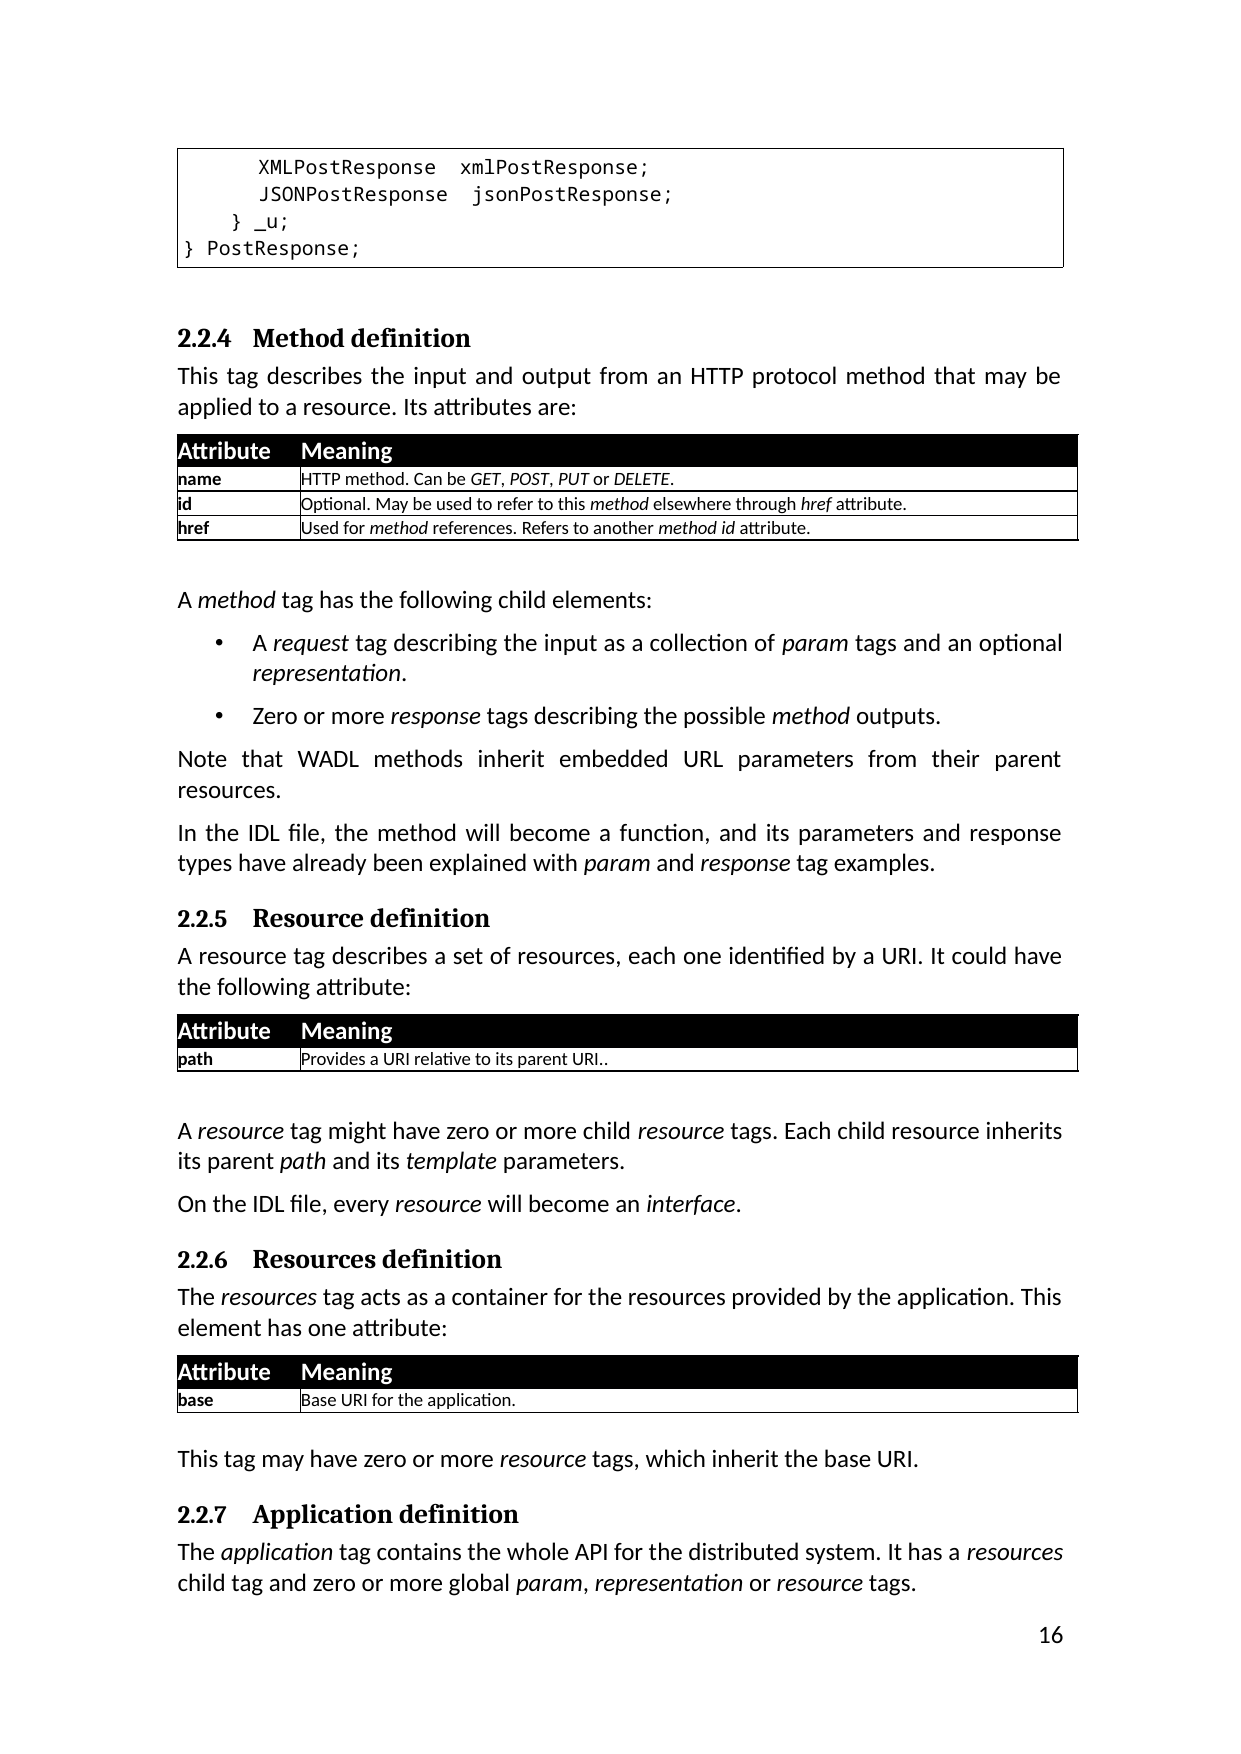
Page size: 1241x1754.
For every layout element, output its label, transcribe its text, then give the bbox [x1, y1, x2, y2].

table_header Meaning [301, 1357, 1077, 1387]
text This tag may have zero or more resource tags, which inherit the base URI. [177, 1444, 1063, 1474]
table_cell Optional. May be used to refer to this method elsewhere through href attribute. [301, 492, 1077, 515]
table_cell path [178, 1048, 300, 1070]
table_cell Used for method references. Refers to another method id attribute. [301, 516, 1077, 539]
table_header Attribute [178, 435, 300, 466]
table_header Attribute [178, 1016, 300, 1046]
list A request tag describing the input as a collection of param tags and an optional representation. [215, 627, 1063, 688]
table_cell href [178, 516, 300, 539]
subtitle Method definition [177, 323, 1063, 354]
subtitle Resources definition [177, 1244, 1063, 1275]
table_header Attribute [178, 1357, 300, 1387]
table_cell base [178, 1389, 300, 1412]
text On the IDL file, every resource will become an interface. [177, 1188, 1063, 1219]
table_header Meaning [301, 1016, 1077, 1046]
text In the IDL file, the method will become a function, and its parameters and response types have already been explained with param and response tag examples. [177, 817, 1063, 878]
table_cell name [178, 467, 300, 490]
text A resource tag describes a set of resources, each one identified by a URI. It could have the following attribute: [177, 940, 1063, 1001]
table_header Meaning [301, 435, 1077, 466]
subtitle Resource definition [177, 903, 1063, 934]
table_cell id [178, 492, 300, 515]
text A method tag has the following child elements: [177, 584, 1063, 614]
list Zero or more response tags describing the possible method outputs. [215, 700, 1063, 731]
table_header XMLPostResponse xmlPostResponse; JSONPostResponse jsonPostResponse; } _u; } PostResponse; [178, 149, 1063, 267]
table_cell Base URI for the application. [301, 1389, 1077, 1412]
text A resource tag might have zero or more child resource tags. Each child resource inherits its parent path and its template parameters. [177, 1115, 1063, 1176]
text This tag describes the input and output from an HTTP protocol method that may be applied to a resource. Its attributes are: [177, 360, 1063, 421]
text Note that WADL methods inherit embedded URL parameters from their parent resources. [177, 743, 1063, 804]
table_cell Provides a URI relative to its parent URI.. [301, 1048, 1077, 1070]
subtitle Application definition [177, 1499, 1063, 1530]
table_cell HTTP method. Can be GET, POST, PUT or DELETE. [301, 467, 1077, 490]
text The application tag contains the whole API for the distributed system. It has a resources child tag and zero or more global param, representation or resource tags. [177, 1537, 1063, 1598]
text The resources tag acts as a container for the resources provided by the application. This element has one attribute: [177, 1281, 1063, 1342]
